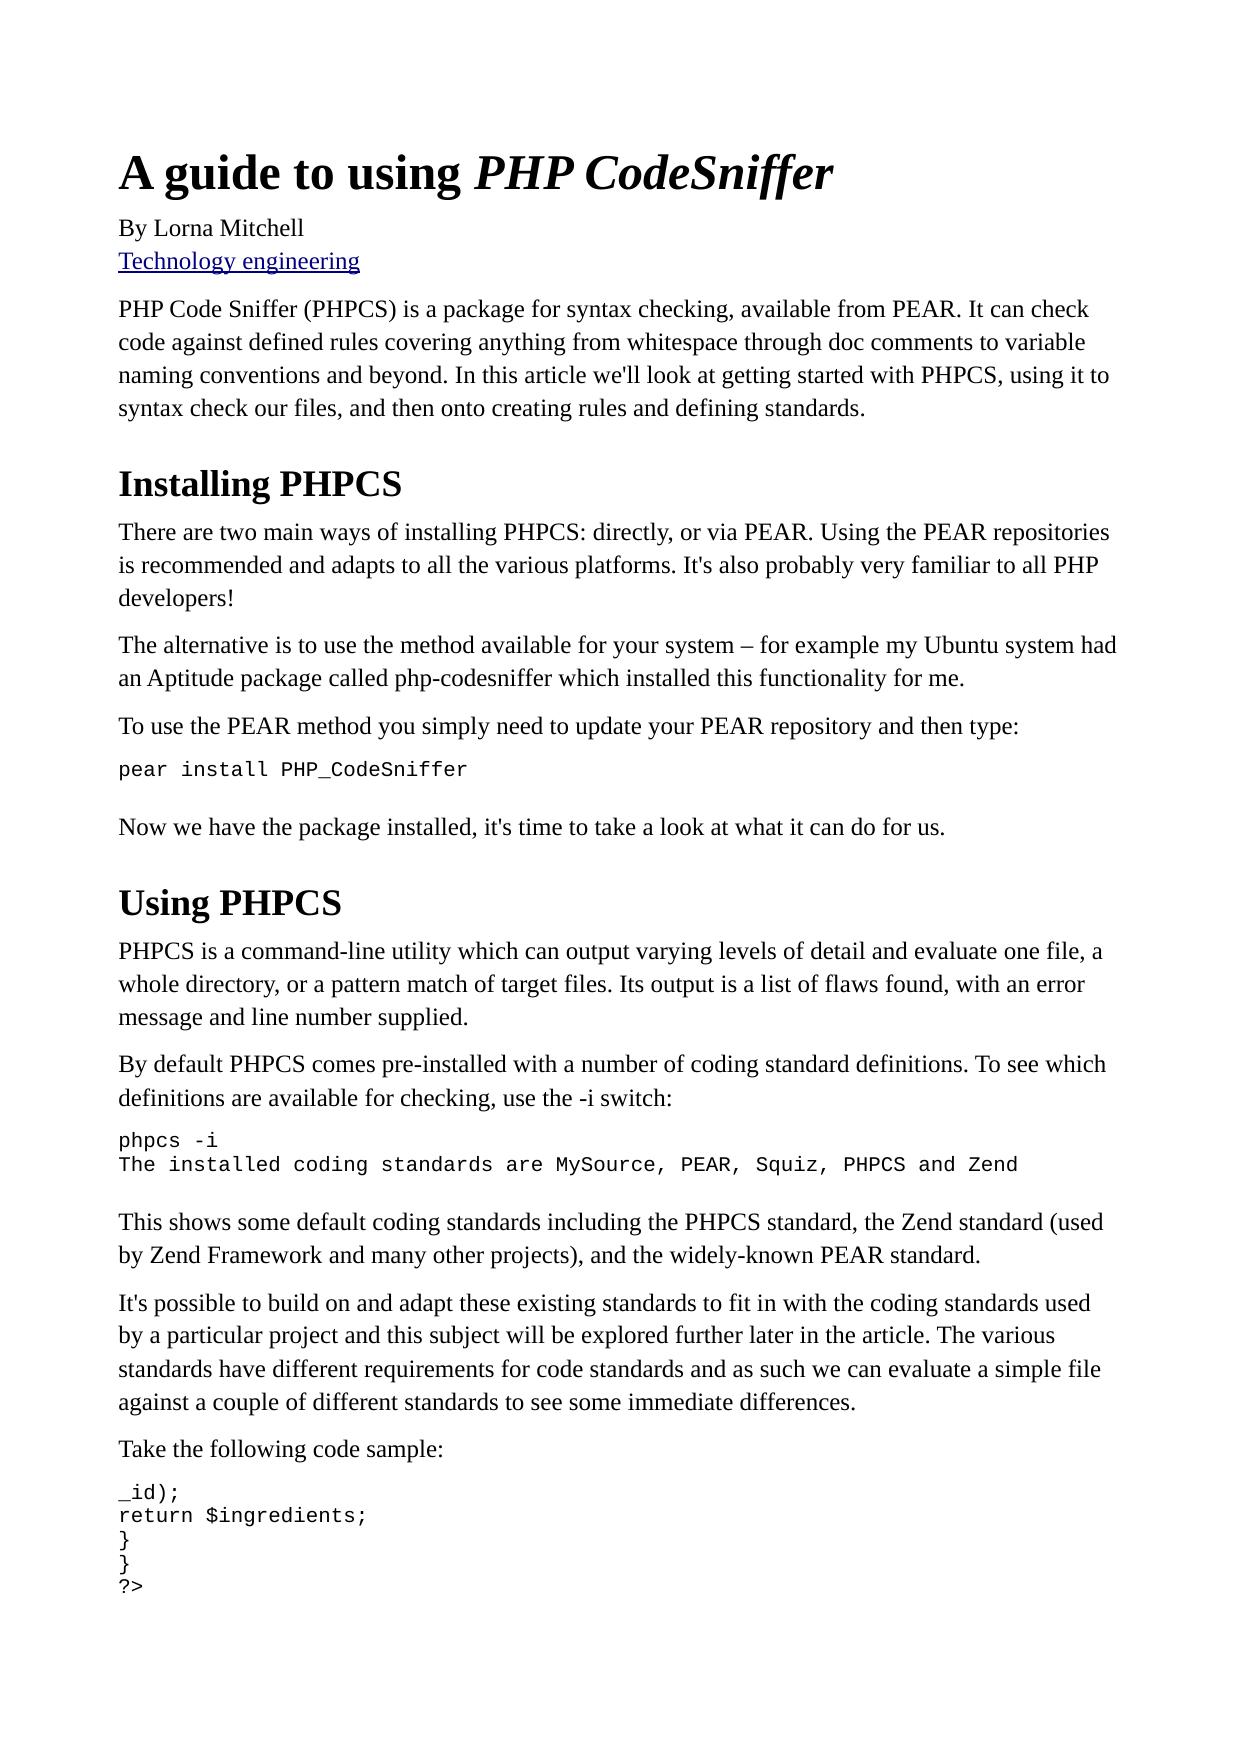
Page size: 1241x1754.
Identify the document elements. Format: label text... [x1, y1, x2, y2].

text phpcs -i [118, 1130, 1122, 1154]
text By Lorna Mitchell [118, 213, 1122, 242]
text Now we have the package installed, it's time to take a look at what it can do for us. [118, 812, 1122, 841]
subtitle Installing PHPCS [118, 461, 1122, 504]
subtitle Using PHPCS [118, 880, 1122, 923]
subtitle A guide to using PHP CodeSniffer [118, 143, 1122, 201]
text To use the PEAR method you simply need to update your PEAR repository and then type: [118, 711, 1122, 740]
text PHPCS is a command-line utility which can output varying levels of detail and evaluate one file, a whole directory, or a pattern match of target files. Its output is a list of flaws found, with an error message and line number supplied. [118, 936, 1122, 1031]
text The alternative is to use the method available for your system – for example my Ubuntu system had an Aptitude package called php-codesniffer which installed this functionality for me. [118, 631, 1122, 692]
text It's possible to build on and adapt these existing standards to fit in with the coding standards used by a particular project and this subject will be explored further later in the article. The various standards have different requirements for code standards and as such we can evaluate a simple file against a couple of different standards to see some immediate differences. [118, 1288, 1122, 1415]
text PHP Code Sniffer (PHPCS) is a package for syntax checking, available from PEAR. It can check code against defined rules covering anything from whitespace through doc comments to variable naming conventions and beyond. In this article we'll look at getting started with PHPCS, using it to syntax check our files, and then onto creating rules and defining standards. [118, 294, 1122, 422]
text pear install PHP_CodeSniffer [118, 759, 1122, 782]
text _id); [118, 1482, 1122, 1506]
text } [118, 1553, 1122, 1576]
text Take the following code sample: [118, 1434, 1122, 1463]
text } [118, 1529, 1122, 1553]
text This shows some default coding standards including the PHPCS standard, the Zend standard (used by Zend Framework and many other projects), and the widely-known PEAR standard. [118, 1207, 1122, 1269]
text return $ingredients; [118, 1506, 1122, 1529]
text Technology engineering [118, 246, 1122, 275]
text ?> [118, 1576, 1122, 1600]
text By default PHPCS comes pre-installed with a number of coding standard definitions. To see which definitions are available for checking, use the -i switch: [118, 1049, 1122, 1111]
text The installed coding standards are MySource, PEAR, Squiz, PHPCS and Zend [118, 1154, 1122, 1177]
text There are two main ways of installing PHPCS: directly, or via PEAR. Using the PEAR repositories is recommended and adapts to all the various platforms. It's also probably very familiar to all PHP developers! [118, 517, 1122, 612]
